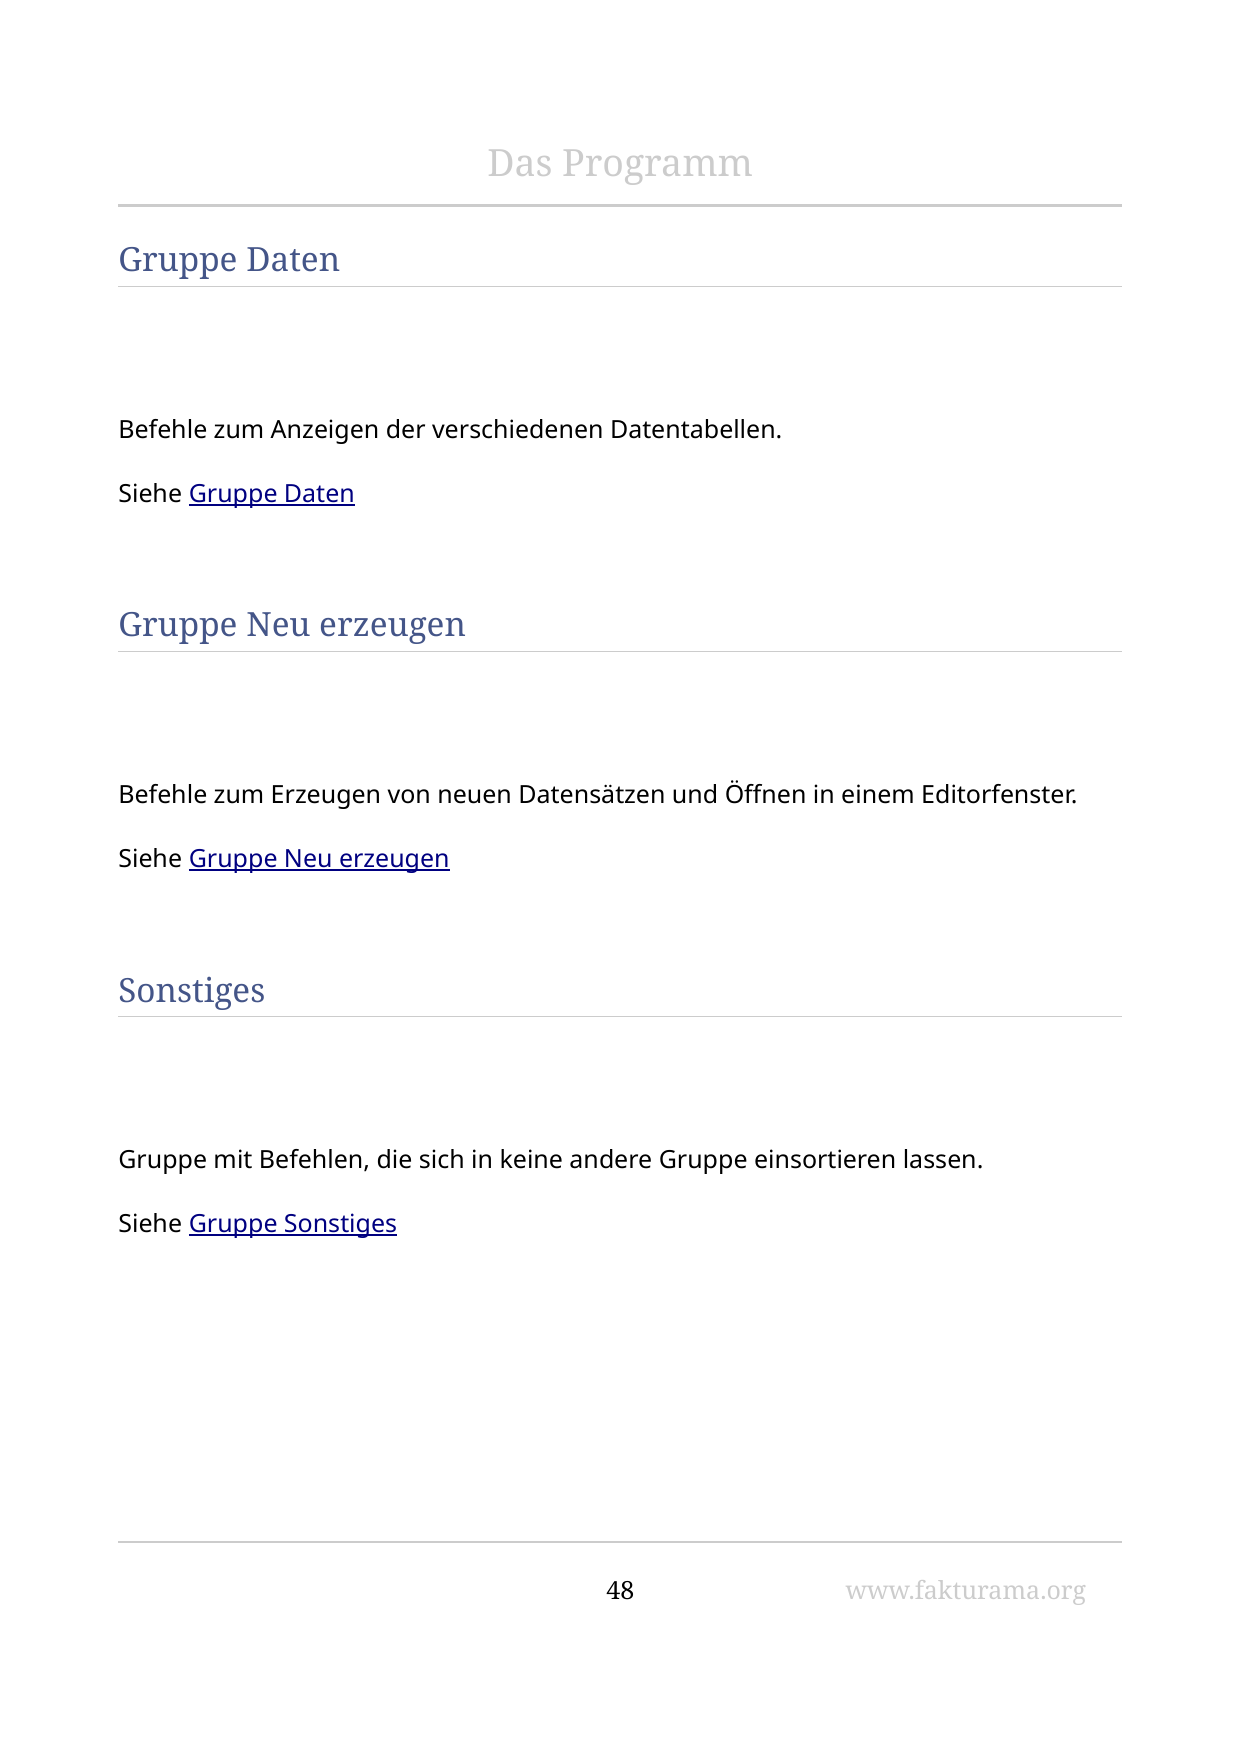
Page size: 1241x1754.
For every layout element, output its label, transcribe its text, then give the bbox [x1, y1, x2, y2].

text Siehe Gruppe Sonstiges [118, 1205, 1122, 1239]
subtitle Gruppe Neu erzeugen [118, 601, 1122, 651]
text Siehe Gruppe Daten [118, 475, 1122, 509]
subtitle Sonstiges [118, 966, 1122, 1016]
text Befehle zum Anzeigen der verschiedenen Datentabellen. [118, 412, 1122, 446]
text Siehe Gruppe Neu erzeugen [118, 840, 1122, 874]
subtitle Gruppe Daten [118, 236, 1122, 286]
text Gruppe mit Befehlen, die sich in keine andere Gruppe einsortieren lassen. [118, 1142, 1122, 1176]
text Befehle zum Erzeugen von neuen Datensätzen und Öffnen in einem Editorfenster. [118, 777, 1122, 811]
